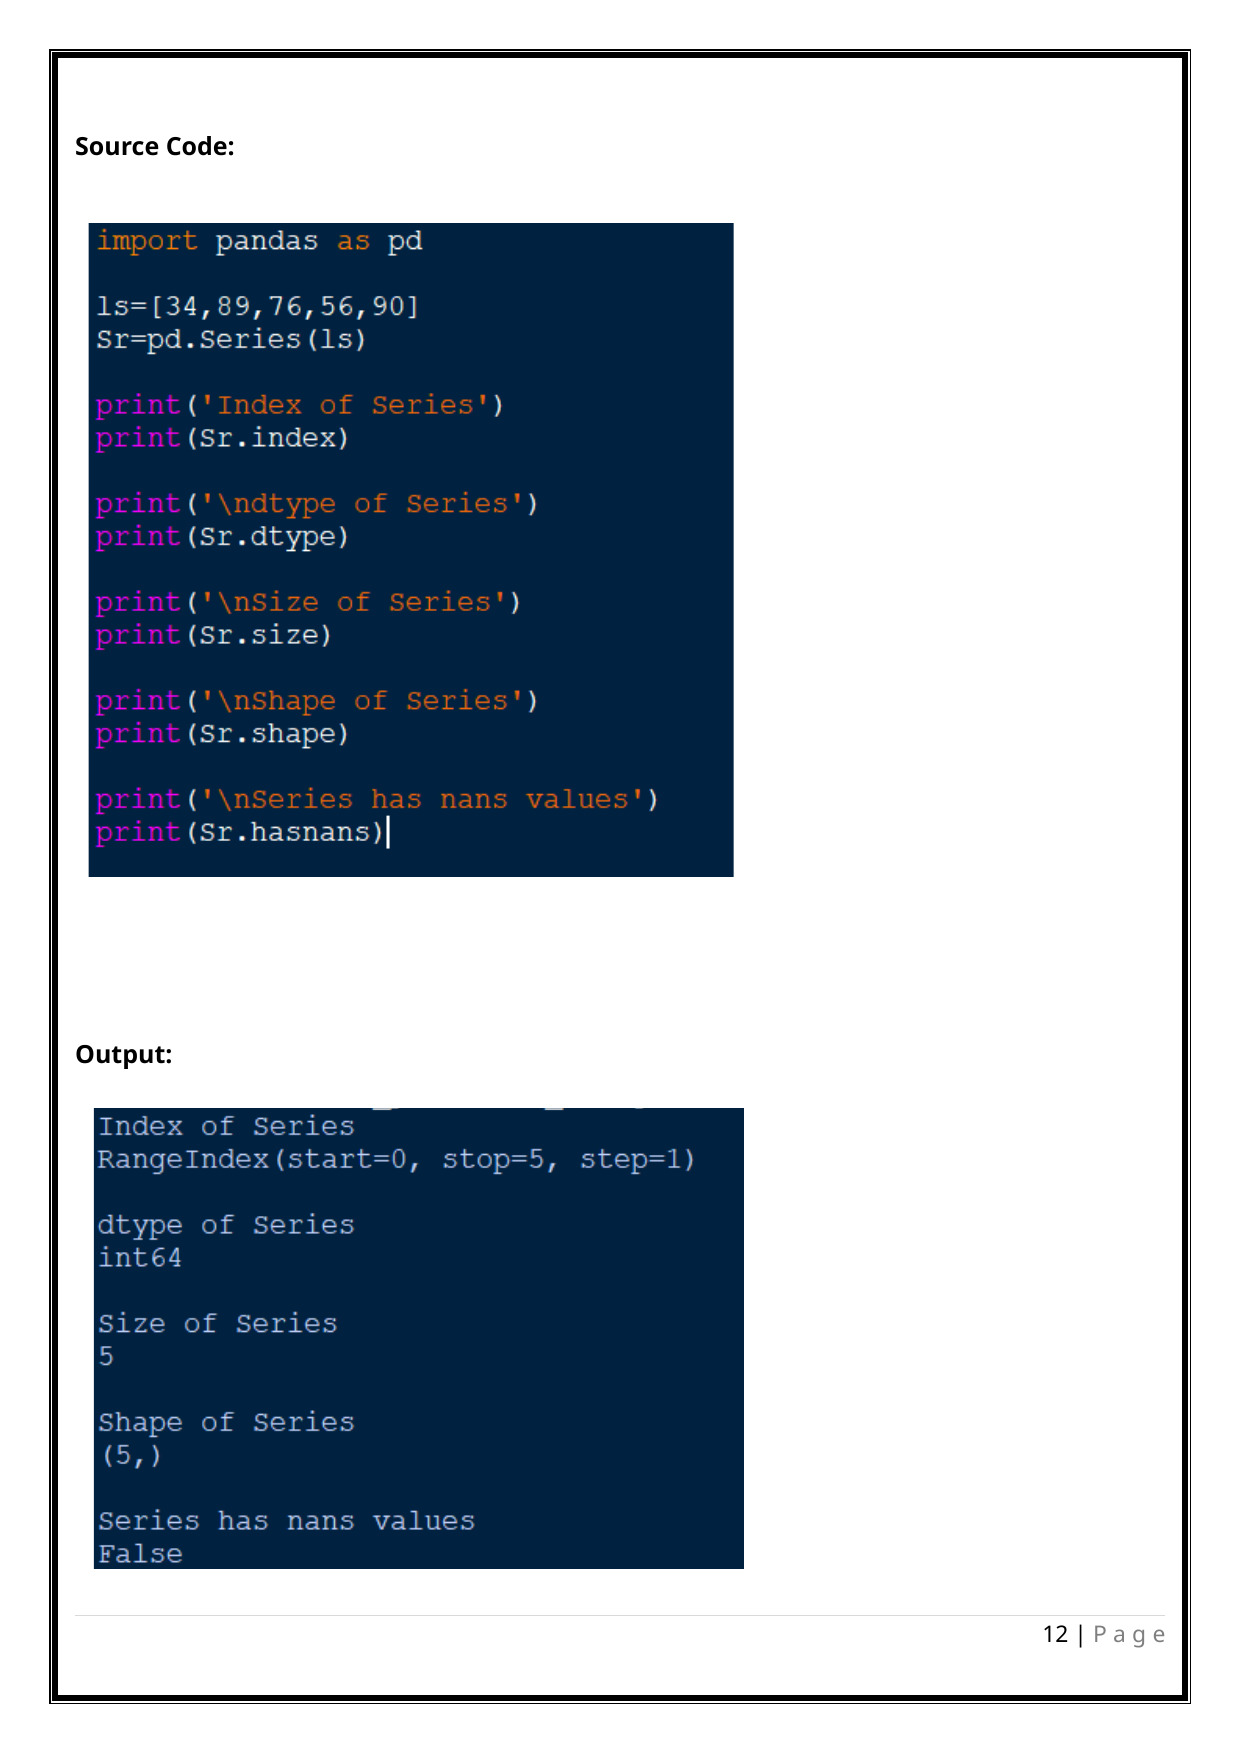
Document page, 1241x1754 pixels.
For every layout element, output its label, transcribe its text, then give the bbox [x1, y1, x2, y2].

text Output: [75, 1037, 1165, 1071]
text Source Code: [75, 128, 1165, 162]
picture [93, 1108, 744, 1569]
picture [88, 223, 734, 877]
